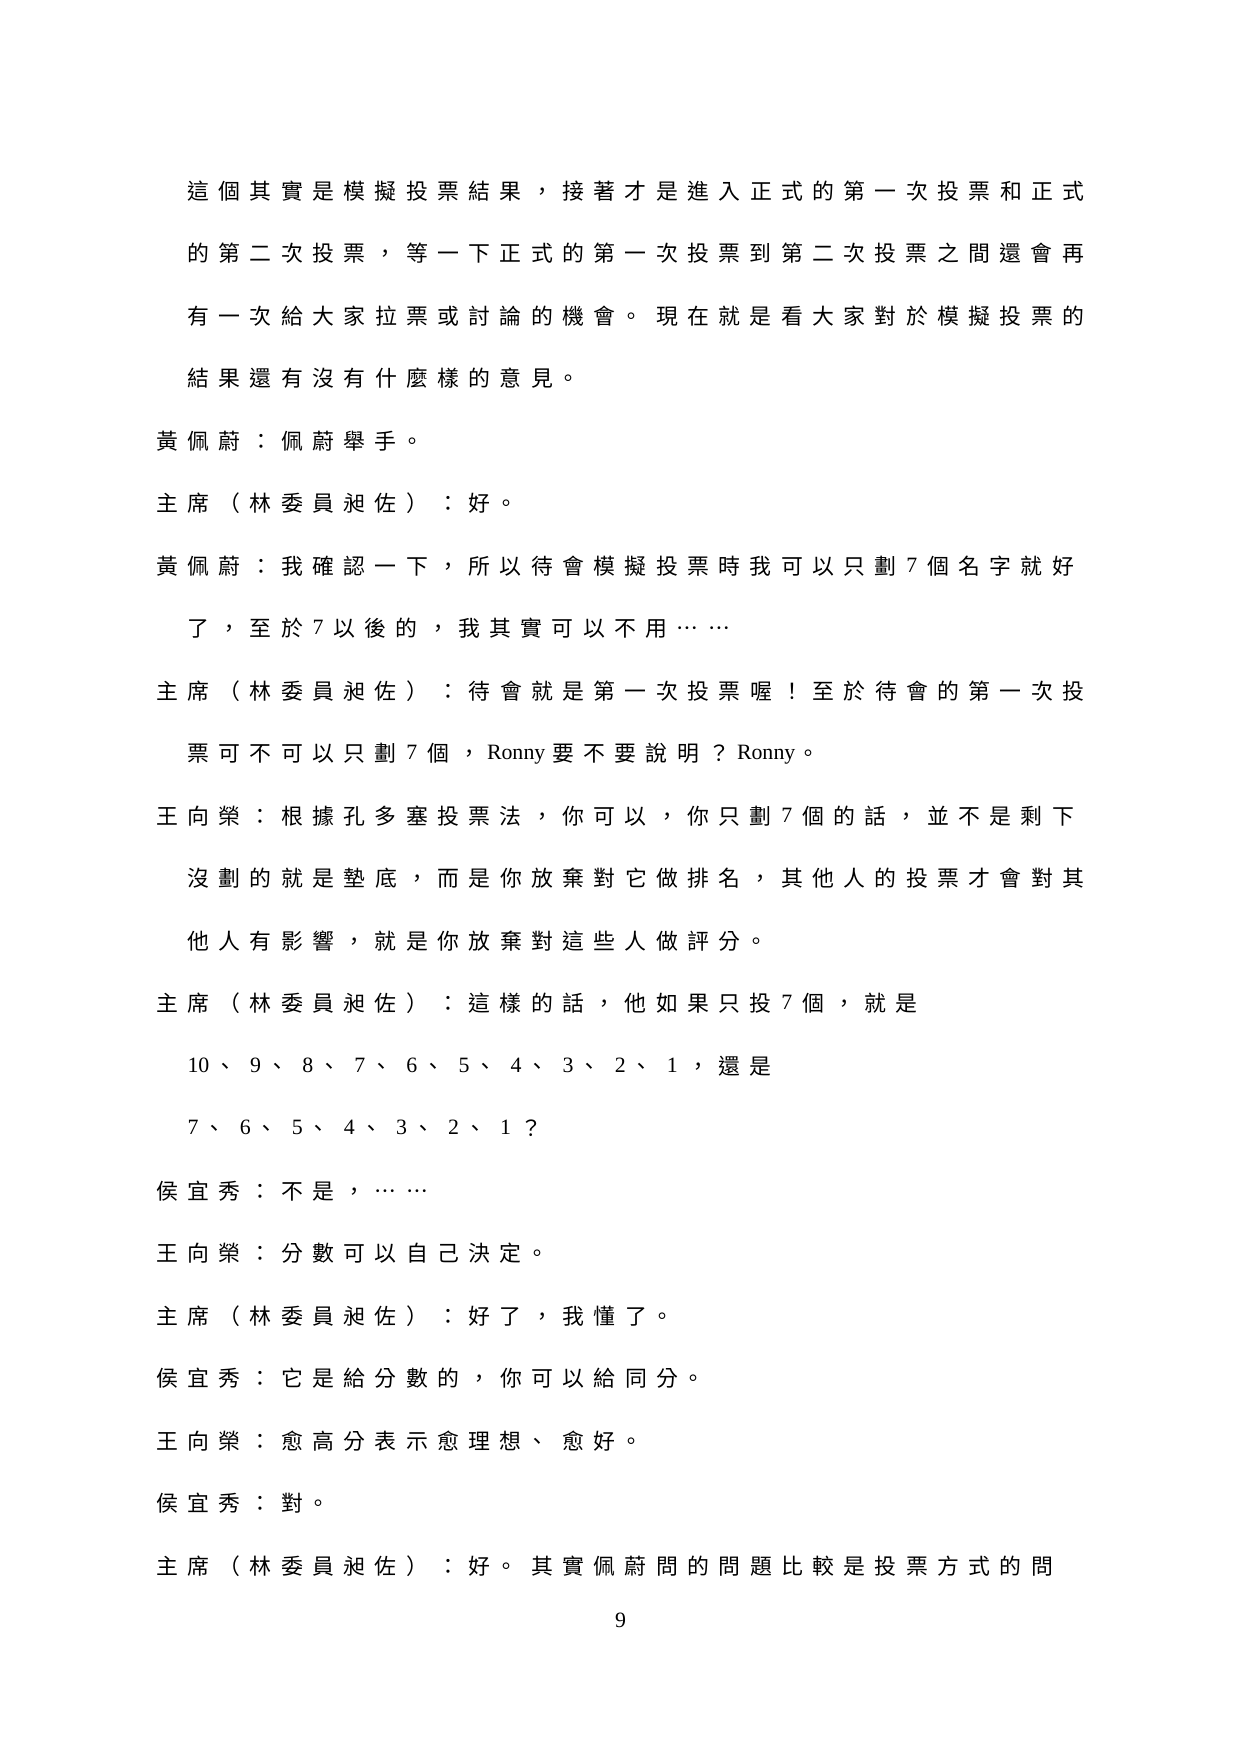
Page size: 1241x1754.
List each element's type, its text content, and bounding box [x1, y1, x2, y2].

text 王向榮：愈高分表示愈理想、愈好。 [151, 1408, 1089, 1471]
text 黃佩蔚：佩蔚舉手。 [151, 408, 1089, 471]
text 主席（林委員昶佐）：好了，我懂了。 [151, 1283, 1089, 1346]
text 主席（林委員昶佐）：好。其實佩蔚問的問題比較是投票方式的問 [151, 1533, 1089, 1596]
text 這個其實是模擬投票結果，接著才是進入正式的第一次投票和正式的第二次投票，等一下正式的第一次投票到第二次投票之間還會再有一次給大家拉票或討論的機會。現在就是看大家對於模擬投票的結果還有沒有什麼樣的意見。 [151, 158, 1089, 408]
text 黃佩蔚：我確認一下，所以待會模擬投票時我可以只劃7個名字就好了，至於7以後的，我其實可以不用…… [151, 533, 1089, 658]
text 主席（林委員昶佐）：待會就是第一次投票喔！至於待會的第一次投票可不可以只劃7個，Ronny要不要說明？Ronny。 [151, 658, 1089, 783]
text 王向榮：分數可以自己決定。 [151, 1221, 1089, 1283]
text 侯宜秀：不是，…… [151, 1158, 1089, 1221]
text 侯宜秀：它是給分數的，你可以給同分。 [151, 1346, 1089, 1408]
text 主席（林委員昶佐）：好。 [151, 471, 1089, 533]
text 王向榮：根據孔多塞投票法，你可以，你只劃7個的話，並不是剩下沒劃的就是墊底，而是你放棄對它做排名，其他人的投票才會對其他人有影響，就是你放棄對這些人做評分。 [151, 783, 1089, 971]
text 主席（林委員昶佐）：這樣的話，他如果只投7個，就是10、9、8、7、6、5、4、3、2、1，還是7、6、5、4、3、2、1？ [151, 971, 1089, 1158]
text 侯宜秀：對。 [151, 1471, 1089, 1533]
